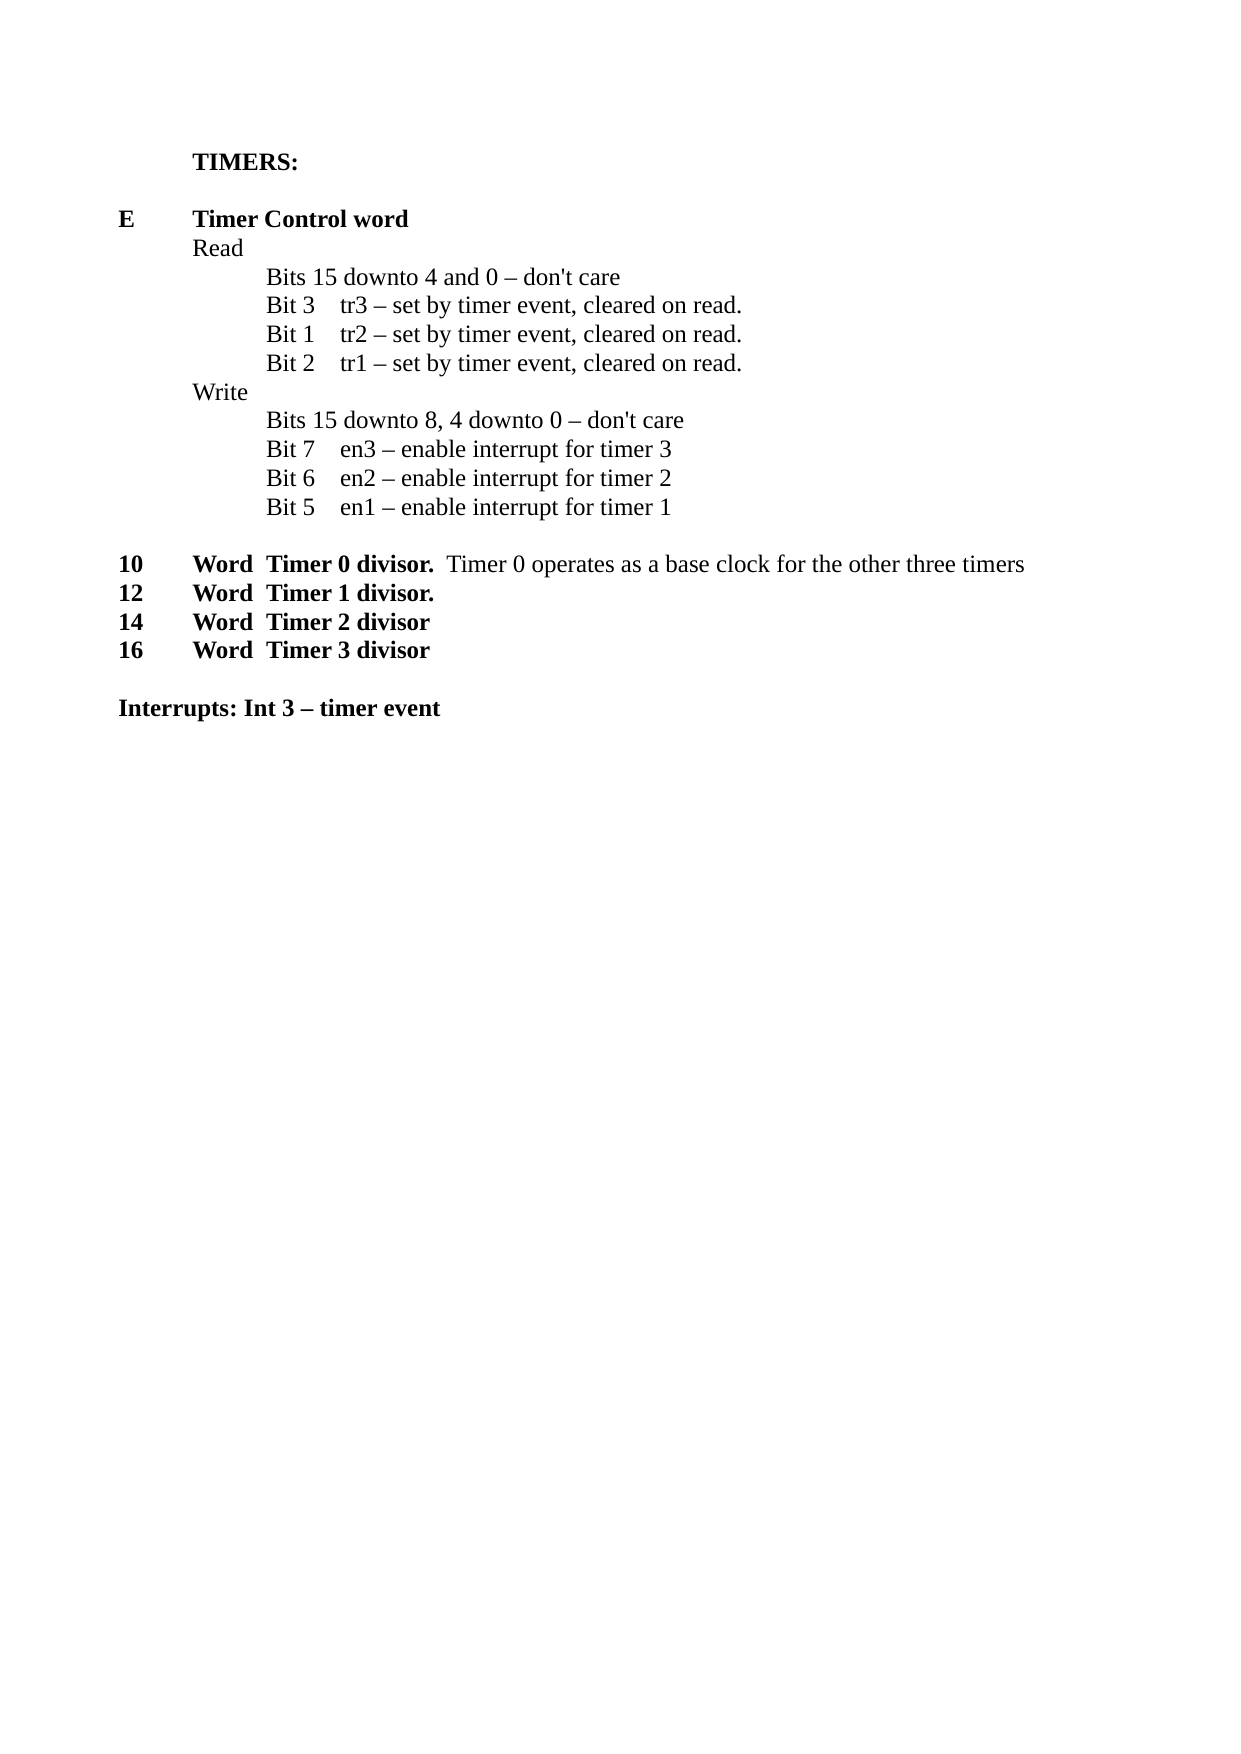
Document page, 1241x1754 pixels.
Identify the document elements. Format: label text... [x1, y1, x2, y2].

text Interrupts: Int 3 – timer event [118, 693, 1122, 722]
text Bits 15 downto 8, 4 downto 0 – don't care [118, 406, 1122, 434]
text Bit 2 tr1 – set by timer event, cleared on read. [118, 348, 1122, 377]
text Bit 7 en3 – enable interrupt for timer 3 [118, 434, 1122, 463]
text Bits 15 downto 4 and 0 – don't care [118, 262, 1122, 291]
text 14 Word Timer 2 divisor [118, 607, 1122, 636]
text Write [118, 377, 1122, 406]
text E Timer Control word [118, 204, 1122, 233]
text Bit 6 en2 – enable interrupt for timer 2 [118, 463, 1122, 492]
text 16 Word Timer 3 divisor [118, 636, 1122, 664]
text 12 Word Timer 1 divisor. [118, 578, 1122, 607]
text TIMERS: [118, 147, 1122, 176]
text 10 Word Timer 0 divisor. Timer 0 operates as a base clock for the other three timers [118, 549, 1122, 578]
text Bit 1 tr2 – set by timer event, cleared on read. [118, 319, 1122, 348]
text Bit 3 tr3 – set by timer event, cleared on read. [118, 291, 1122, 319]
text Bit 5 en1 – enable interrupt for timer 1 [118, 492, 1122, 521]
text Read [118, 233, 1122, 262]
